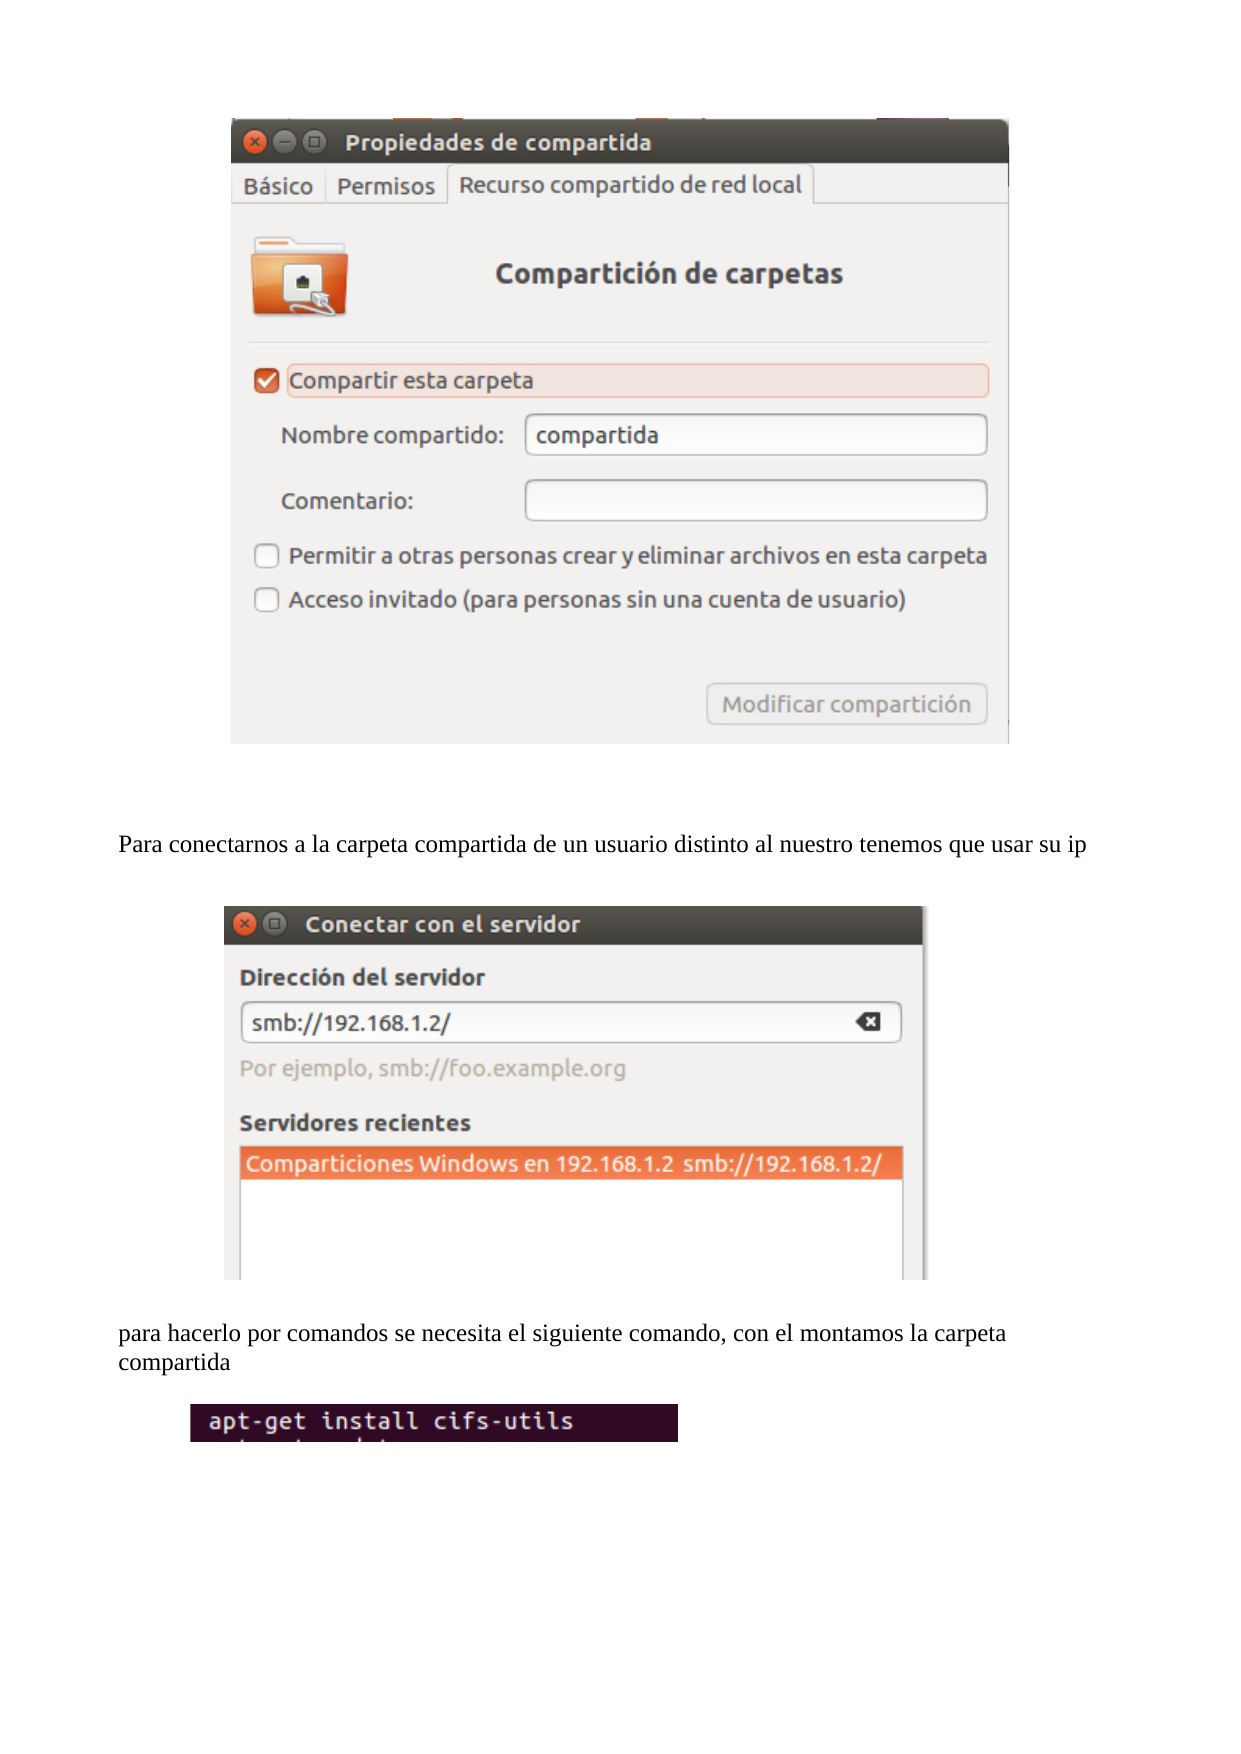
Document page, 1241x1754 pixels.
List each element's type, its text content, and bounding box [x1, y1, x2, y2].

picture [224, 906, 929, 1280]
text Para conectarnos a la carpeta compartida de un usuario distinto al nuestro tenemos que usar su ip [118, 829, 1122, 858]
picture [231, 118, 1010, 744]
picture [190, 1404, 678, 1442]
text para hacerlo por comandos se necesita el siguiente comando, con el montamos la carpeta compartida [118, 1318, 1122, 1376]
